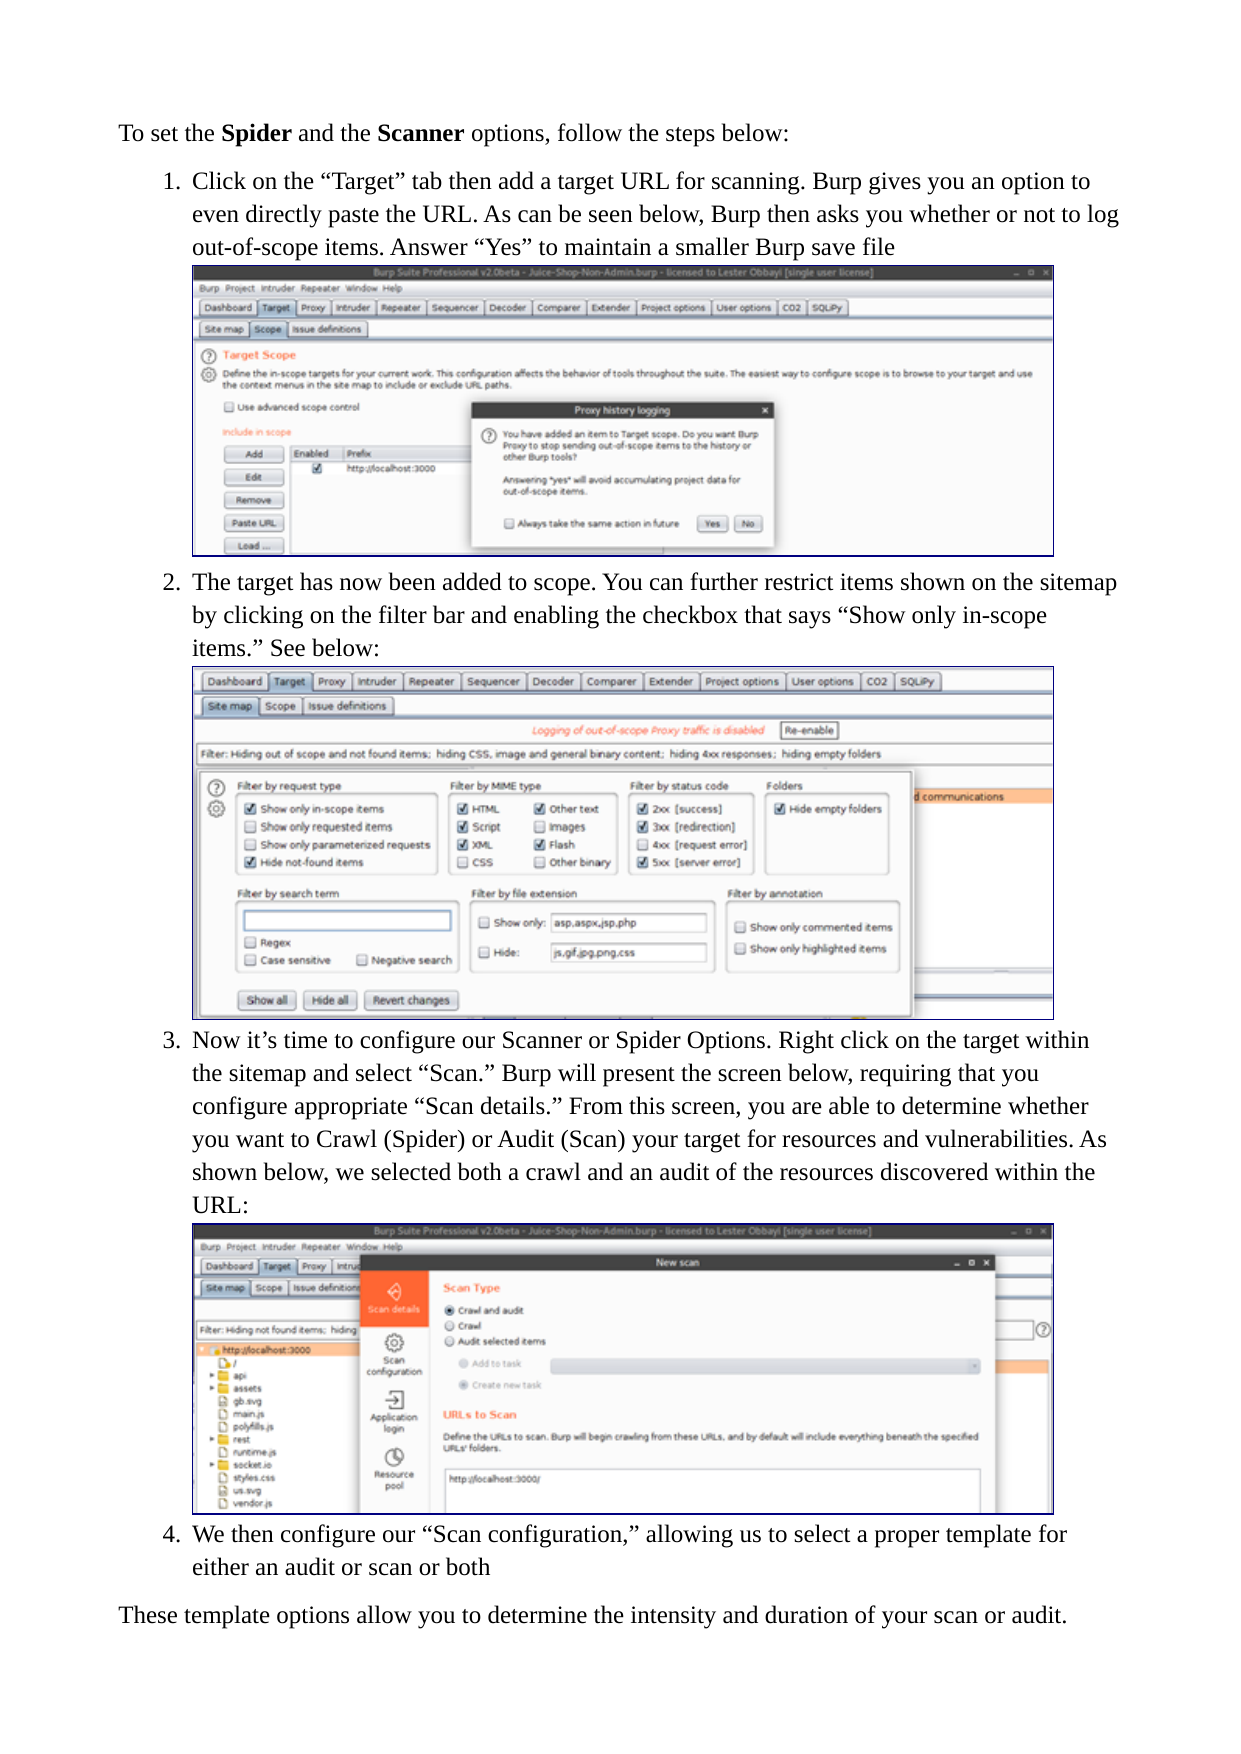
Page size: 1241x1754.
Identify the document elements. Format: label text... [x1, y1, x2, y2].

list Now it’s time to configure our Scanner or Spider Options. Right click on the target within the sitemap and select “Scan.” Burp will present the screen below, requiring that you configure appropriate “Scan details.” From this screen, you are able to determine whether you want to Crawl (Spider) or Audit (Scan) your target for resources and vulnerabilities. As shown below, we selected both a crawl and an audit of the resources discovered within the URL: [162, 1025, 1122, 1515]
text To set the Spider and the Scanner options, follow the steps below: [118, 118, 1122, 147]
list Click on the “Target” tab then add a target URL for scanning. Burp gives you an option to even directly paste the URL. As can be seen below, Burp then asks you whether or not to log out-of-scope items. Answer “Yes” to maintain a smaller Burp save file [162, 166, 1122, 562]
picture [193, 667, 1053, 1019]
list The target has now been added to scope. You can further restrict items shown on the sitemap by clicking on the filter bar and enabling the checkbox that says “Show only in-scope items.” See below: [162, 567, 1122, 1020]
picture [193, 266, 1053, 555]
text These template options allow you to determine the intensity and duration of your scan or audit. [118, 1600, 1122, 1629]
picture [193, 1225, 1053, 1513]
list We then configure our “Scan configuration,” allowing us to select a proper template for either an audit or scan or both [162, 1519, 1122, 1581]
